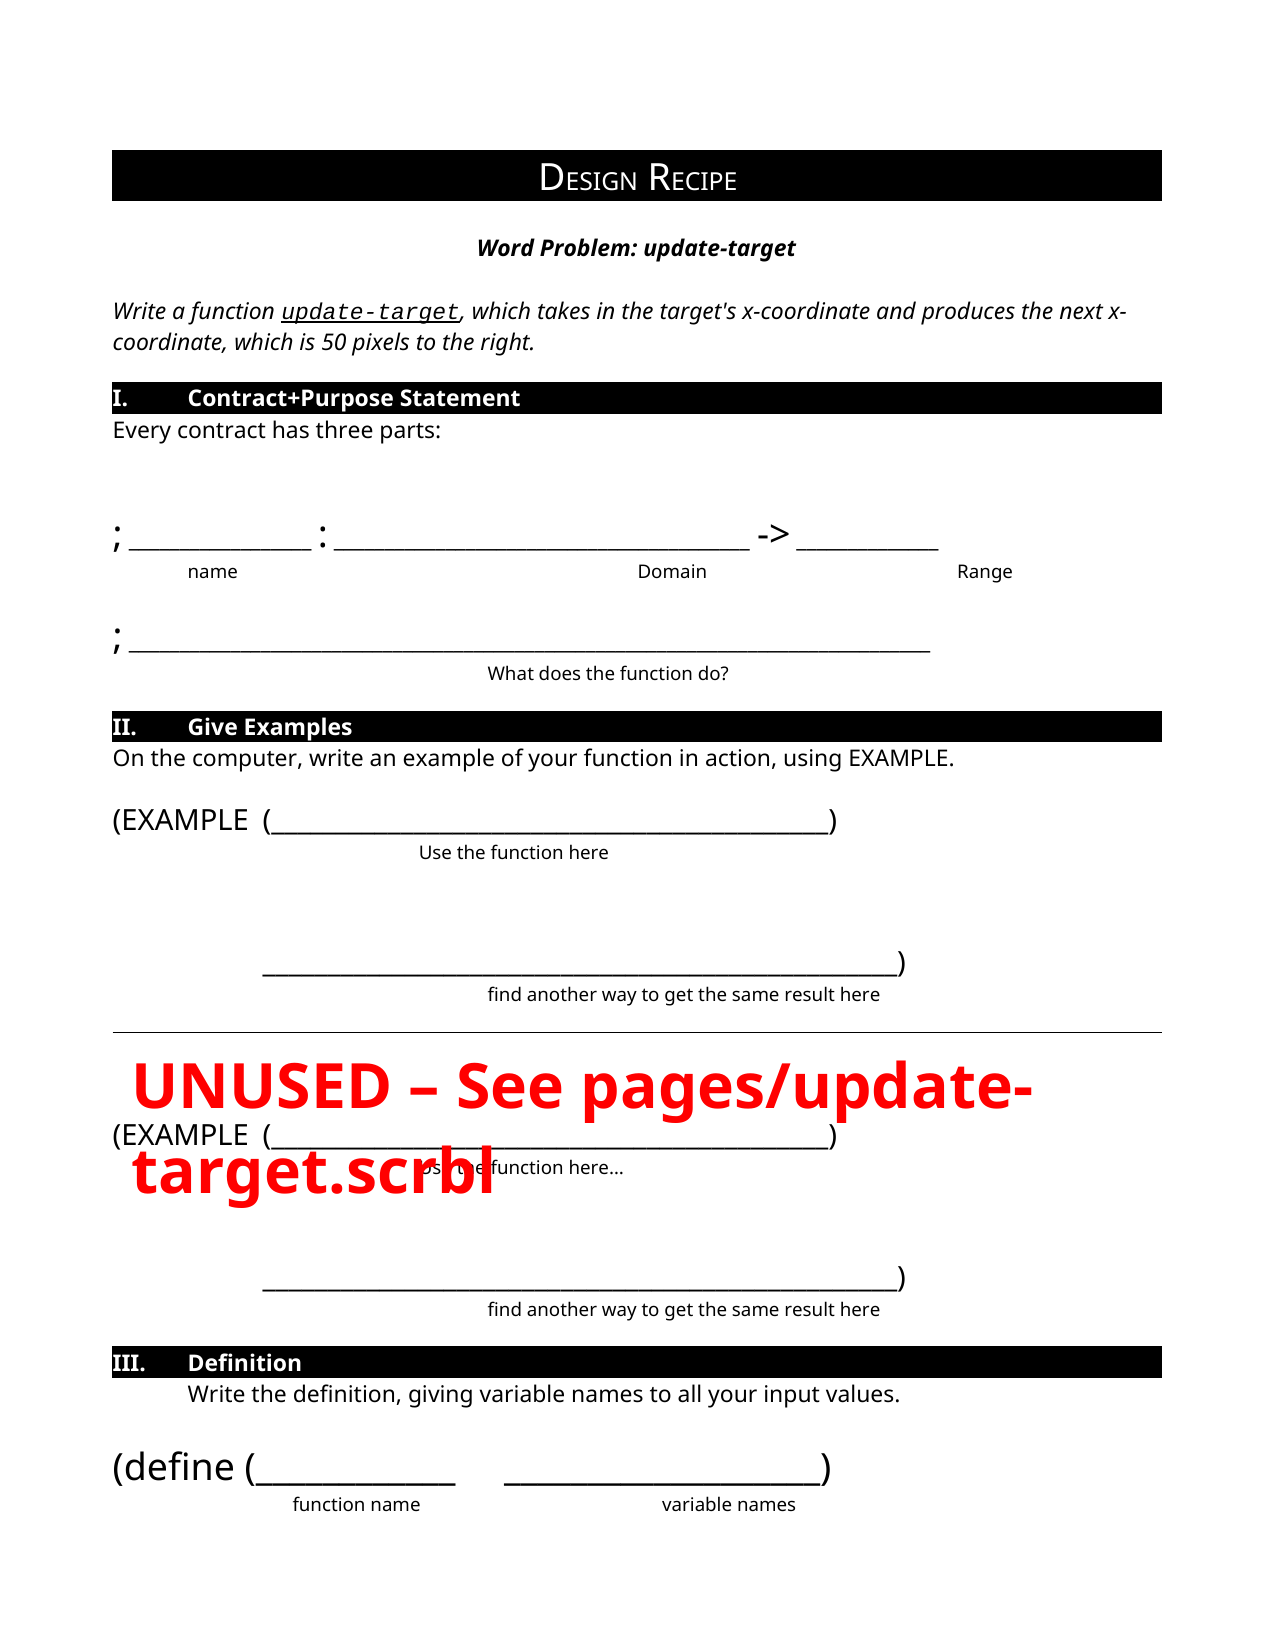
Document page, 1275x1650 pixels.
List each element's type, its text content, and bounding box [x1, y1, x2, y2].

text Use the function here… [451, 1154, 482, 1180]
text Write a function update-target, which takes in the target's x-coordinate and produces the next x-coordinate, which is 50 pixels to the right. [112, 295, 1162, 357]
text (EXAMPLE (___________________________________________) [112, 799, 1162, 839]
text _________________________________________________) [187, 1256, 1162, 1296]
text What does the function do? [112, 661, 1162, 686]
text Use the function here [337, 839, 1162, 865]
list Write the definition, giving variable names to all your input values. [150, 1378, 1162, 1409]
text Use the function here… [337, 1154, 442, 1180]
text On the computer, write an example of your function in action, using EXAMPLE. [112, 742, 1162, 773]
subtitle Give Examples [112, 711, 1162, 742]
text (define (____________ ___________________) [112, 1440, 1162, 1491]
text (EXAMPLE (___________________________________________) [112, 1114, 1162, 1154]
text find another way to get the same result here [487, 981, 1162, 1006]
text find another way to get the same result here [487, 1296, 1162, 1321]
subtitle Definition [112, 1346, 1162, 1378]
text Word Problem: update-target [112, 232, 1162, 263]
text ; __________________ : _________________________________________ -> ______________ [112, 507, 1162, 558]
text _________________________________________________) [187, 941, 1162, 981]
text name Domain Range [112, 558, 1162, 584]
subtitle Design Recipe [112, 150, 1162, 201]
text Every contract has three parts: [112, 414, 1162, 445]
text ; _______________________________________________________________________________ [112, 609, 1162, 661]
text function name variable names [112, 1491, 1162, 1517]
subtitle Contract+Purpose Statement [112, 382, 1162, 414]
text Use the function here… [491, 1154, 1162, 1180]
